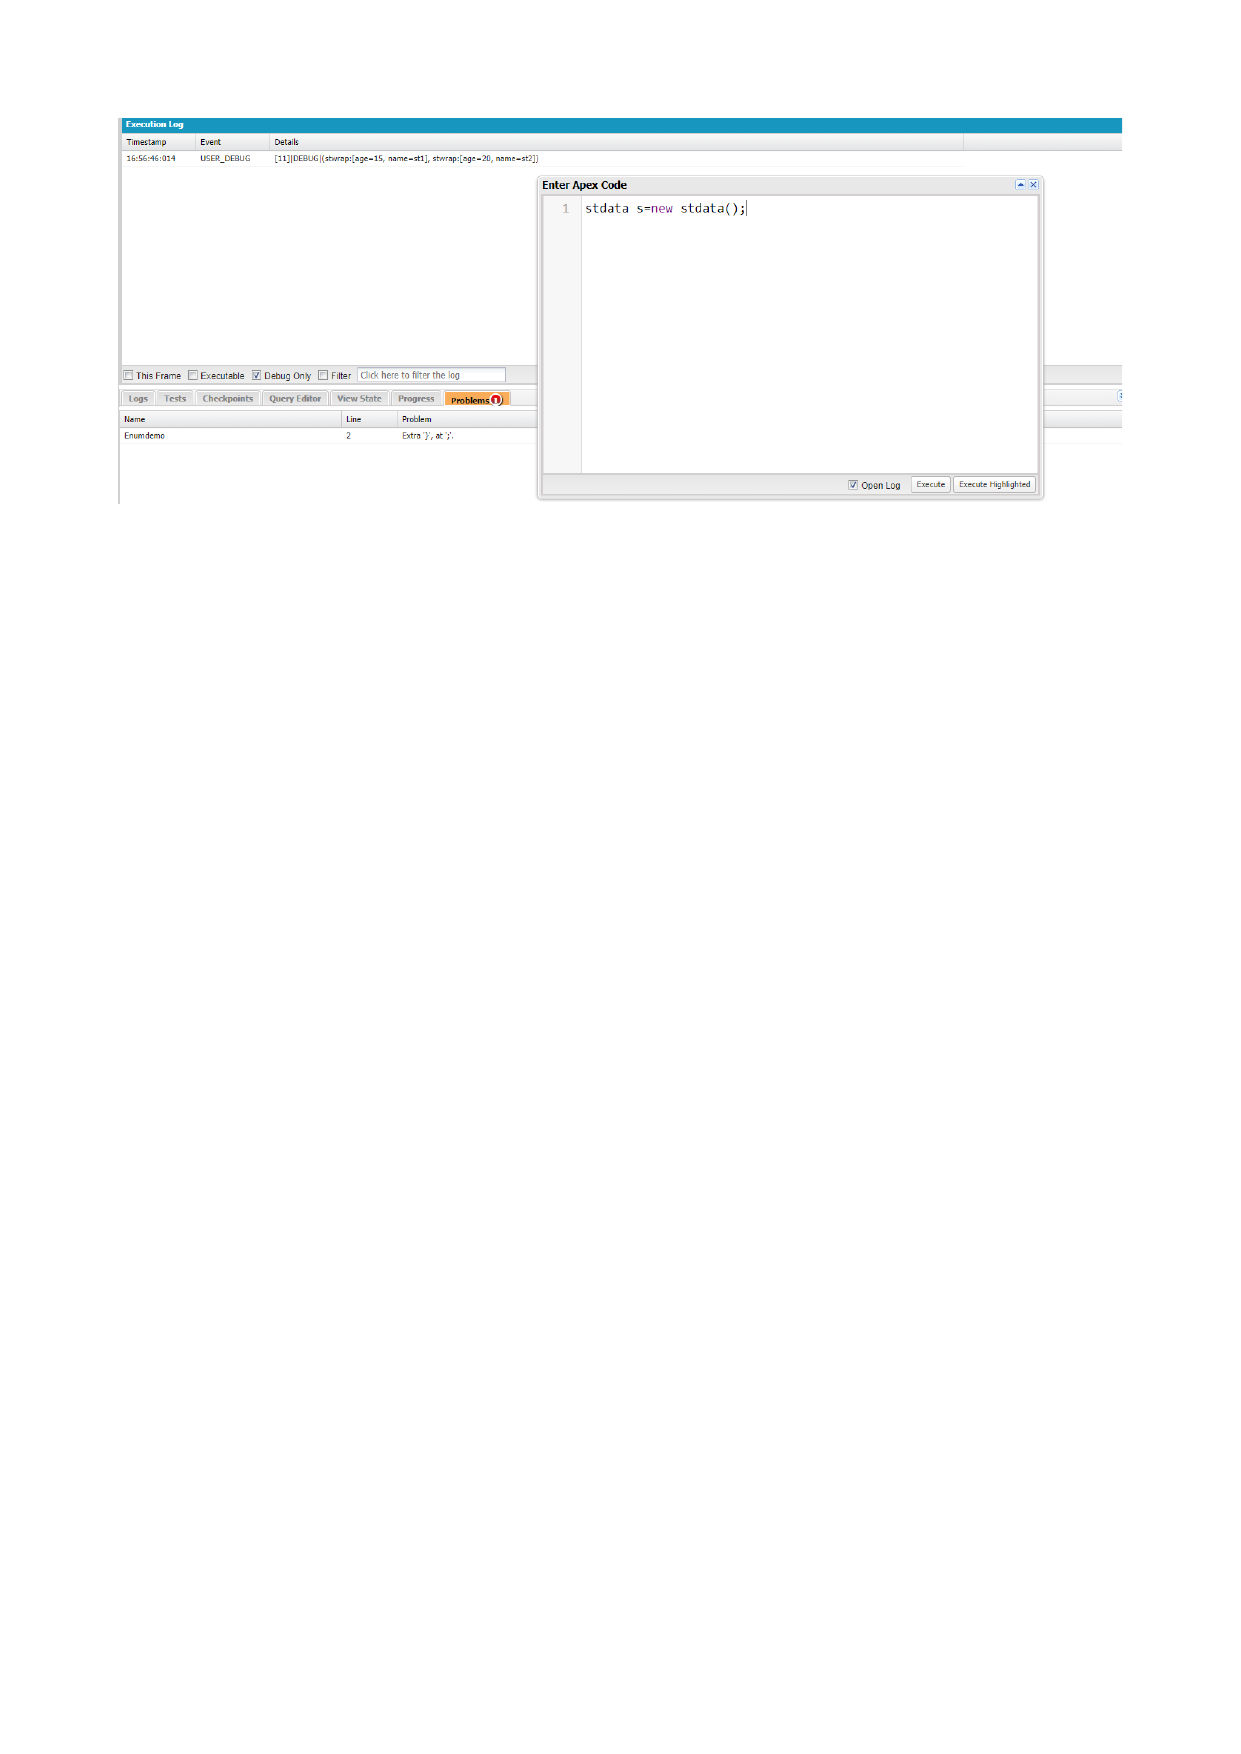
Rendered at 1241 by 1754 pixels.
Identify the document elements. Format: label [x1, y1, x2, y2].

picture [118, 118, 1123, 504]
